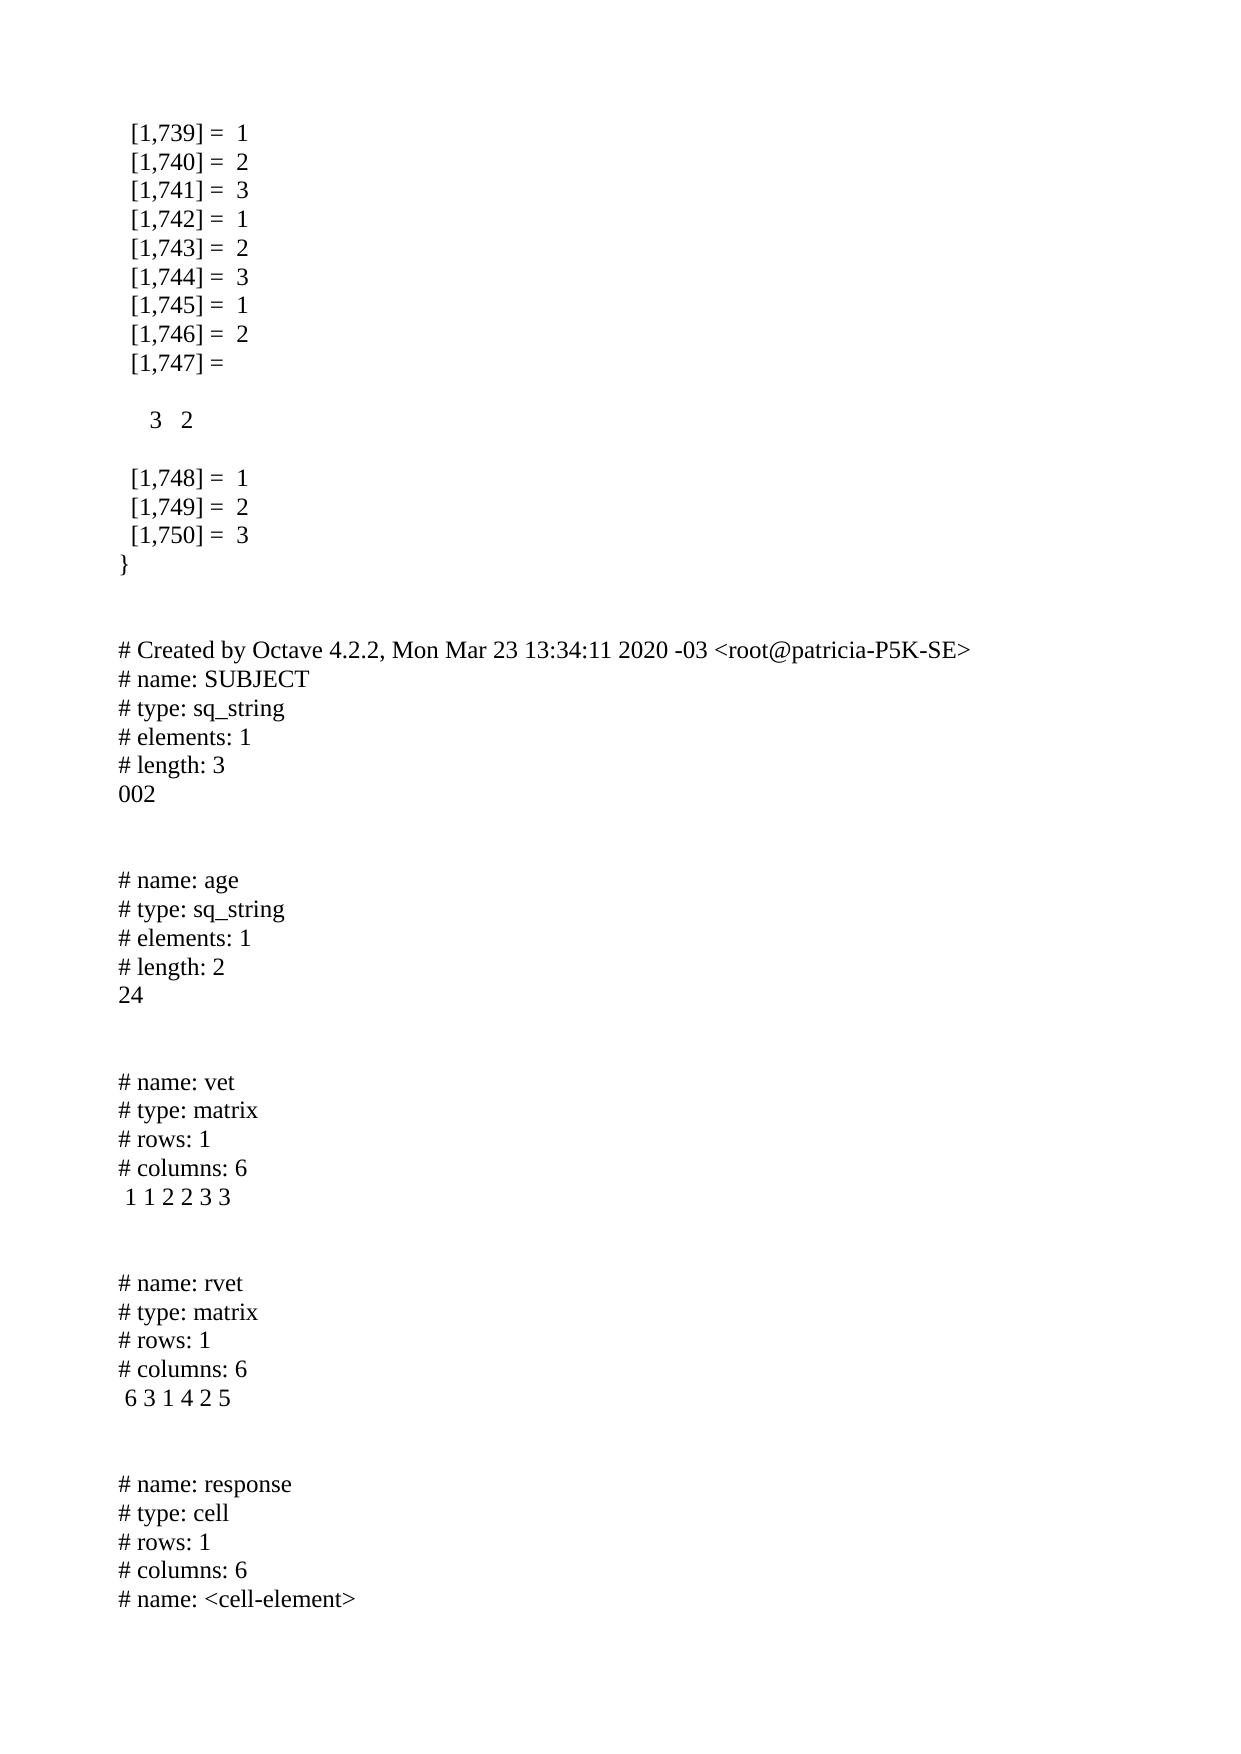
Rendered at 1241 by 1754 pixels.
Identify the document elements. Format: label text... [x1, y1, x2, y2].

text # columns: 6 [118, 1153, 1122, 1182]
text [1,750] = 3 [118, 521, 1122, 549]
text [1,739] = 1 [118, 118, 1122, 147]
text # length: 2 [118, 952, 1122, 981]
text } [118, 549, 1122, 578]
text 002 [118, 779, 1122, 808]
text # name: response [118, 1469, 1122, 1498]
text # Created by Octave 4.2.2, Mon Mar 23 13:34:11 2020 -03 <root@patricia-P5K-SE> [118, 636, 1122, 664]
text # columns: 6 [118, 1556, 1122, 1584]
text [1,743] = 2 [118, 233, 1122, 262]
text # type: sq_string [118, 894, 1122, 923]
text # name: rvet [118, 1268, 1122, 1297]
text # length: 3 [118, 751, 1122, 779]
text # type: cell [118, 1498, 1122, 1527]
text # name: age [118, 866, 1122, 894]
text # type: matrix [118, 1096, 1122, 1124]
text # elements: 1 [118, 722, 1122, 751]
text 3 2 [118, 406, 1122, 434]
text [1,741] = 3 [118, 176, 1122, 204]
text 24 [118, 981, 1122, 1009]
text [1,744] = 3 [118, 262, 1122, 291]
text 1 1 2 2 3 3 [118, 1182, 1122, 1211]
text # type: sq_string [118, 693, 1122, 722]
text [1,740] = 2 [118, 147, 1122, 176]
text 6 3 1 4 2 5 [118, 1383, 1122, 1412]
text # rows: 1 [118, 1124, 1122, 1153]
text # columns: 6 [118, 1354, 1122, 1383]
text [1,745] = 1 [118, 291, 1122, 319]
text # name: SUBJECT [118, 664, 1122, 693]
text # rows: 1 [118, 1527, 1122, 1556]
text [1,748] = 1 [118, 463, 1122, 492]
text # type: matrix [118, 1297, 1122, 1326]
text # elements: 1 [118, 923, 1122, 952]
text # name: <cell-element> [118, 1584, 1122, 1613]
text # name: vet [118, 1067, 1122, 1096]
text [1,742] = 1 [118, 204, 1122, 233]
text [1,749] = 2 [118, 492, 1122, 521]
text [1,746] = 2 [118, 319, 1122, 348]
text [1,747] = [118, 348, 1122, 377]
text # rows: 1 [118, 1326, 1122, 1354]
